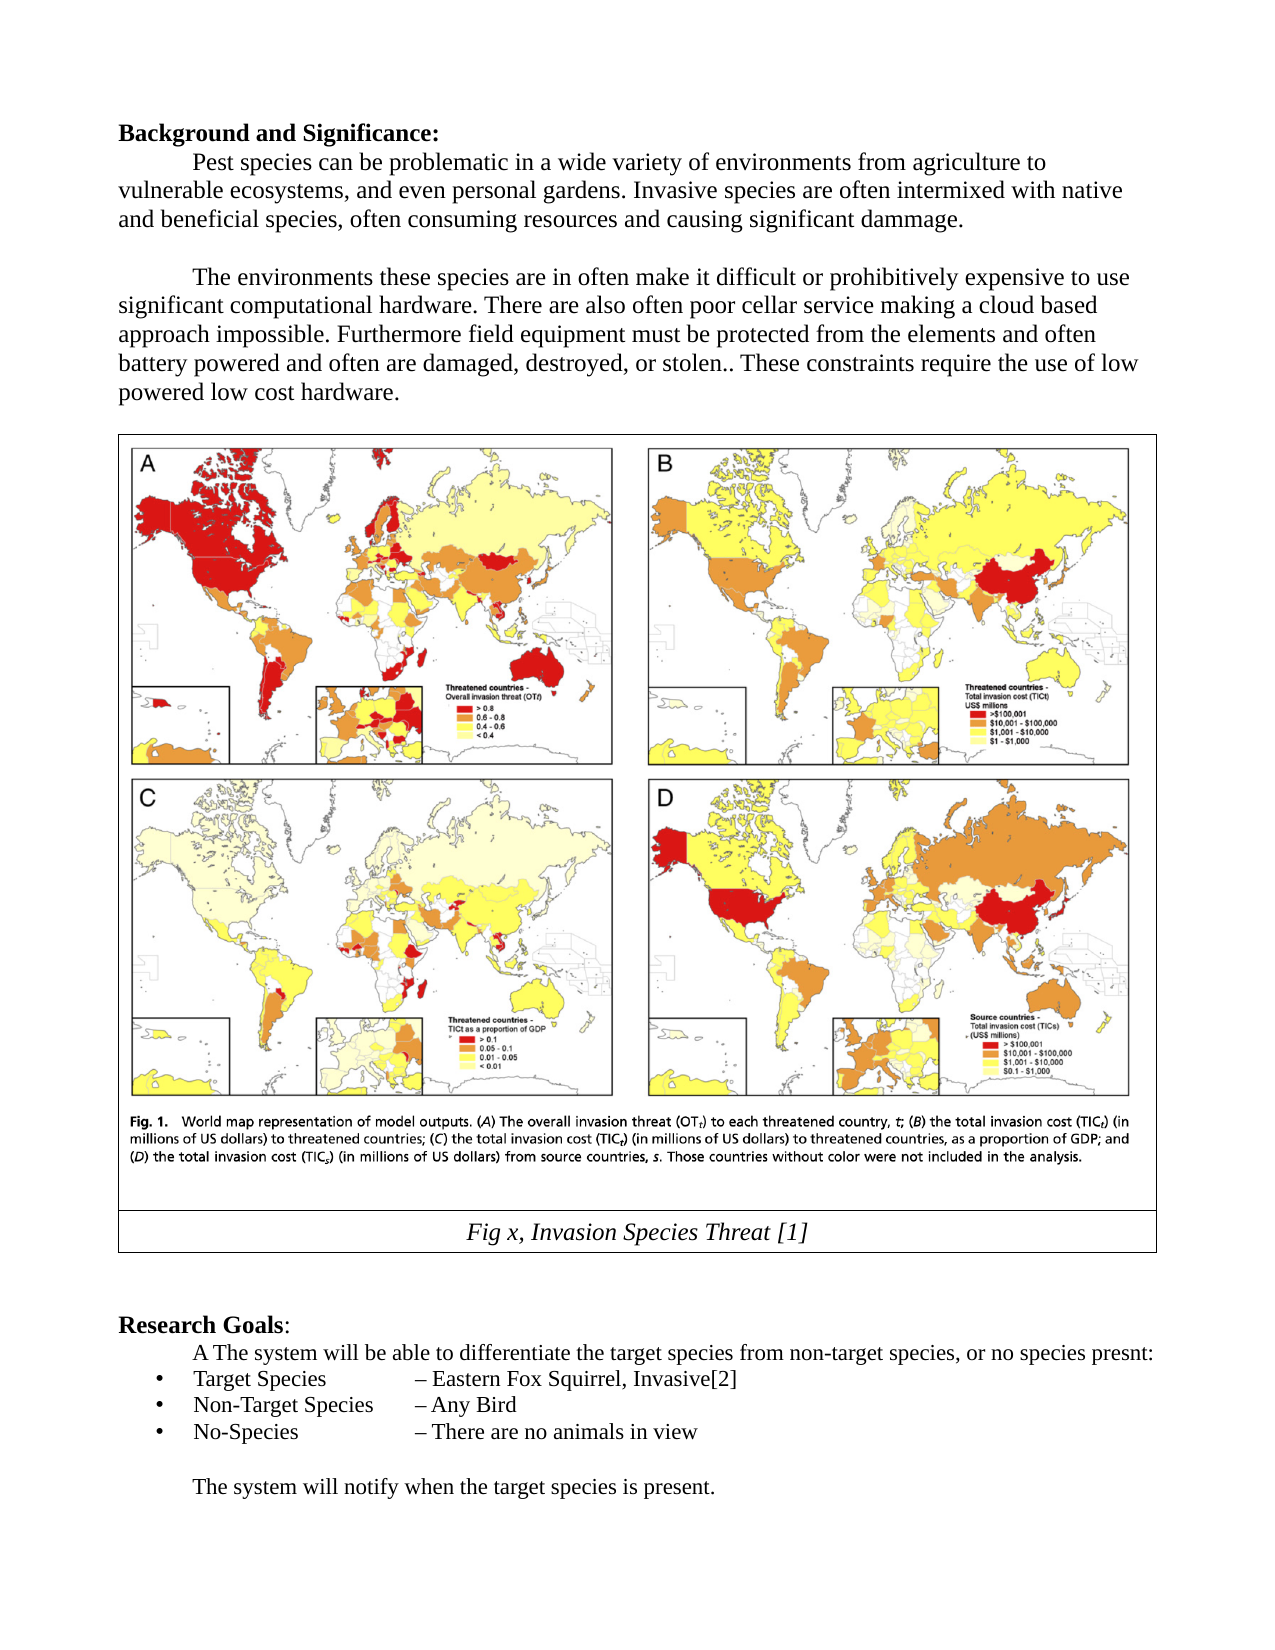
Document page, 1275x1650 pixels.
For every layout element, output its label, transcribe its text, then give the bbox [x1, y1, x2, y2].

table_header [119, 435, 1156, 1210]
text Background and Significance: [118, 118, 1157, 147]
text The system will notify when the target species is present. [118, 1473, 1157, 1499]
table_cell Fig x, Invasion Species Threat [1] [119, 1211, 1156, 1252]
list No-Species – There are no animals in view [156, 1418, 1157, 1444]
text A The system will be able to differentiate the target species from non-target species, or no species presnt: [118, 1339, 1157, 1365]
text Research Goals: [118, 1310, 1157, 1339]
text The environments these species are in often make it difficult or prohibitively expensive to use significant computational hardware. There are also often poor cellar service making a cloud based approach impossible. Furthermore field equipment must be protected from the elements and often battery powered and often are damaged, destroyed, or stolen.. These constraints require the use of low powered low cost hardware. [118, 262, 1157, 406]
list Target Species – Eastern Fox Squirrel, Invasive[2] [156, 1365, 1157, 1392]
text Pest species can be problematic in a wide variety of environments from agriculture to vulnerable ecosystems, and even personal gardens. Invasive species are often intermixed with native and beneficial species, often consuming resources and causing significant dammage. [118, 147, 1157, 233]
picture [123, 441, 1152, 1176]
list Non-Target Species – Any Bird [156, 1392, 1157, 1418]
